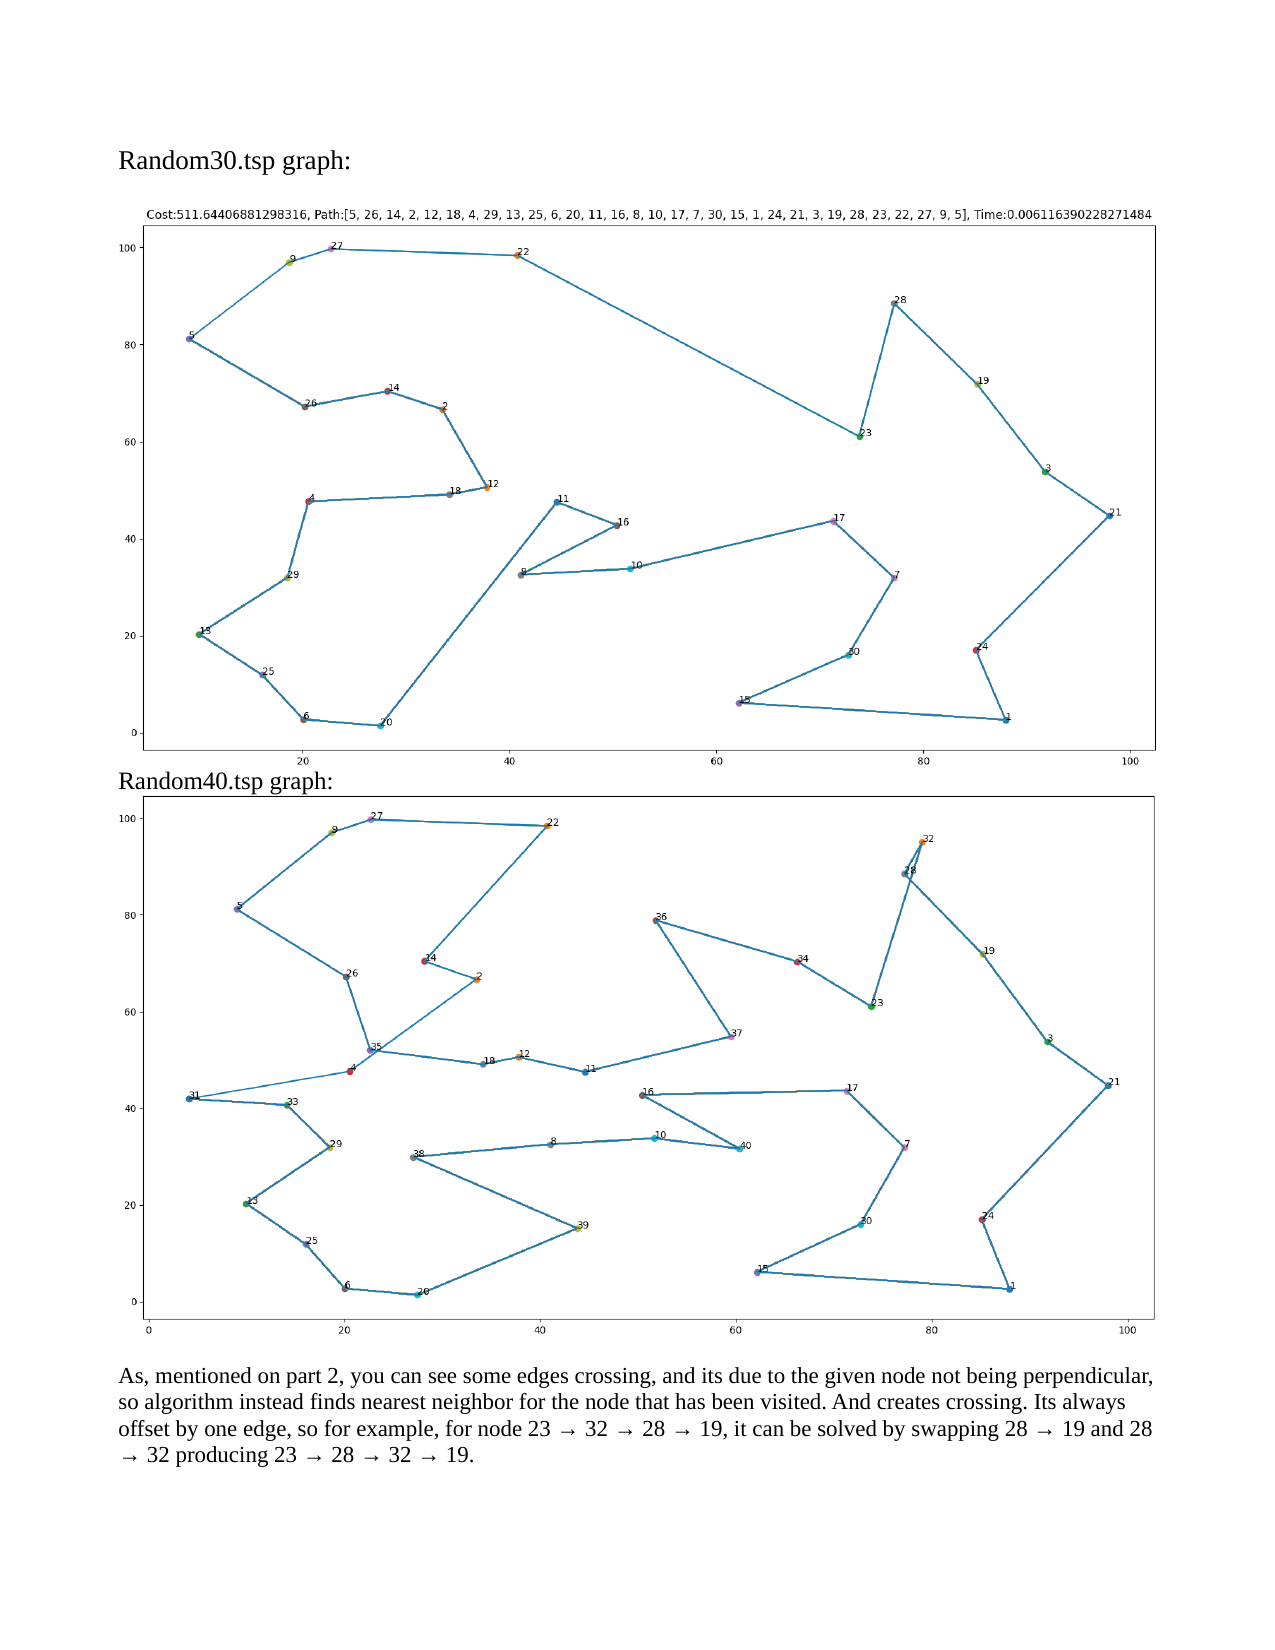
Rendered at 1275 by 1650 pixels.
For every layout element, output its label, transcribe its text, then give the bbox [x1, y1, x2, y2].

text Random40.tsp graph: [118, 767, 1157, 795]
picture [118, 795, 1157, 1336]
picture [118, 202, 1157, 767]
text As, mentioned on part 2, you can see some edges crossing, and its due to the given node not being perpendicular, so algorithm instead finds nearest neighbor for the node that has been visited. And creates crossing. Its always offset by one edge, so for example, for node 23 → 32 → 28 → 19, it can be solved by swapping 28 → 19 and 28 → 32 producing 23 → 28 → 32 → 19. [118, 1362, 1157, 1467]
text Random30.tsp graph: [118, 144, 1157, 176]
